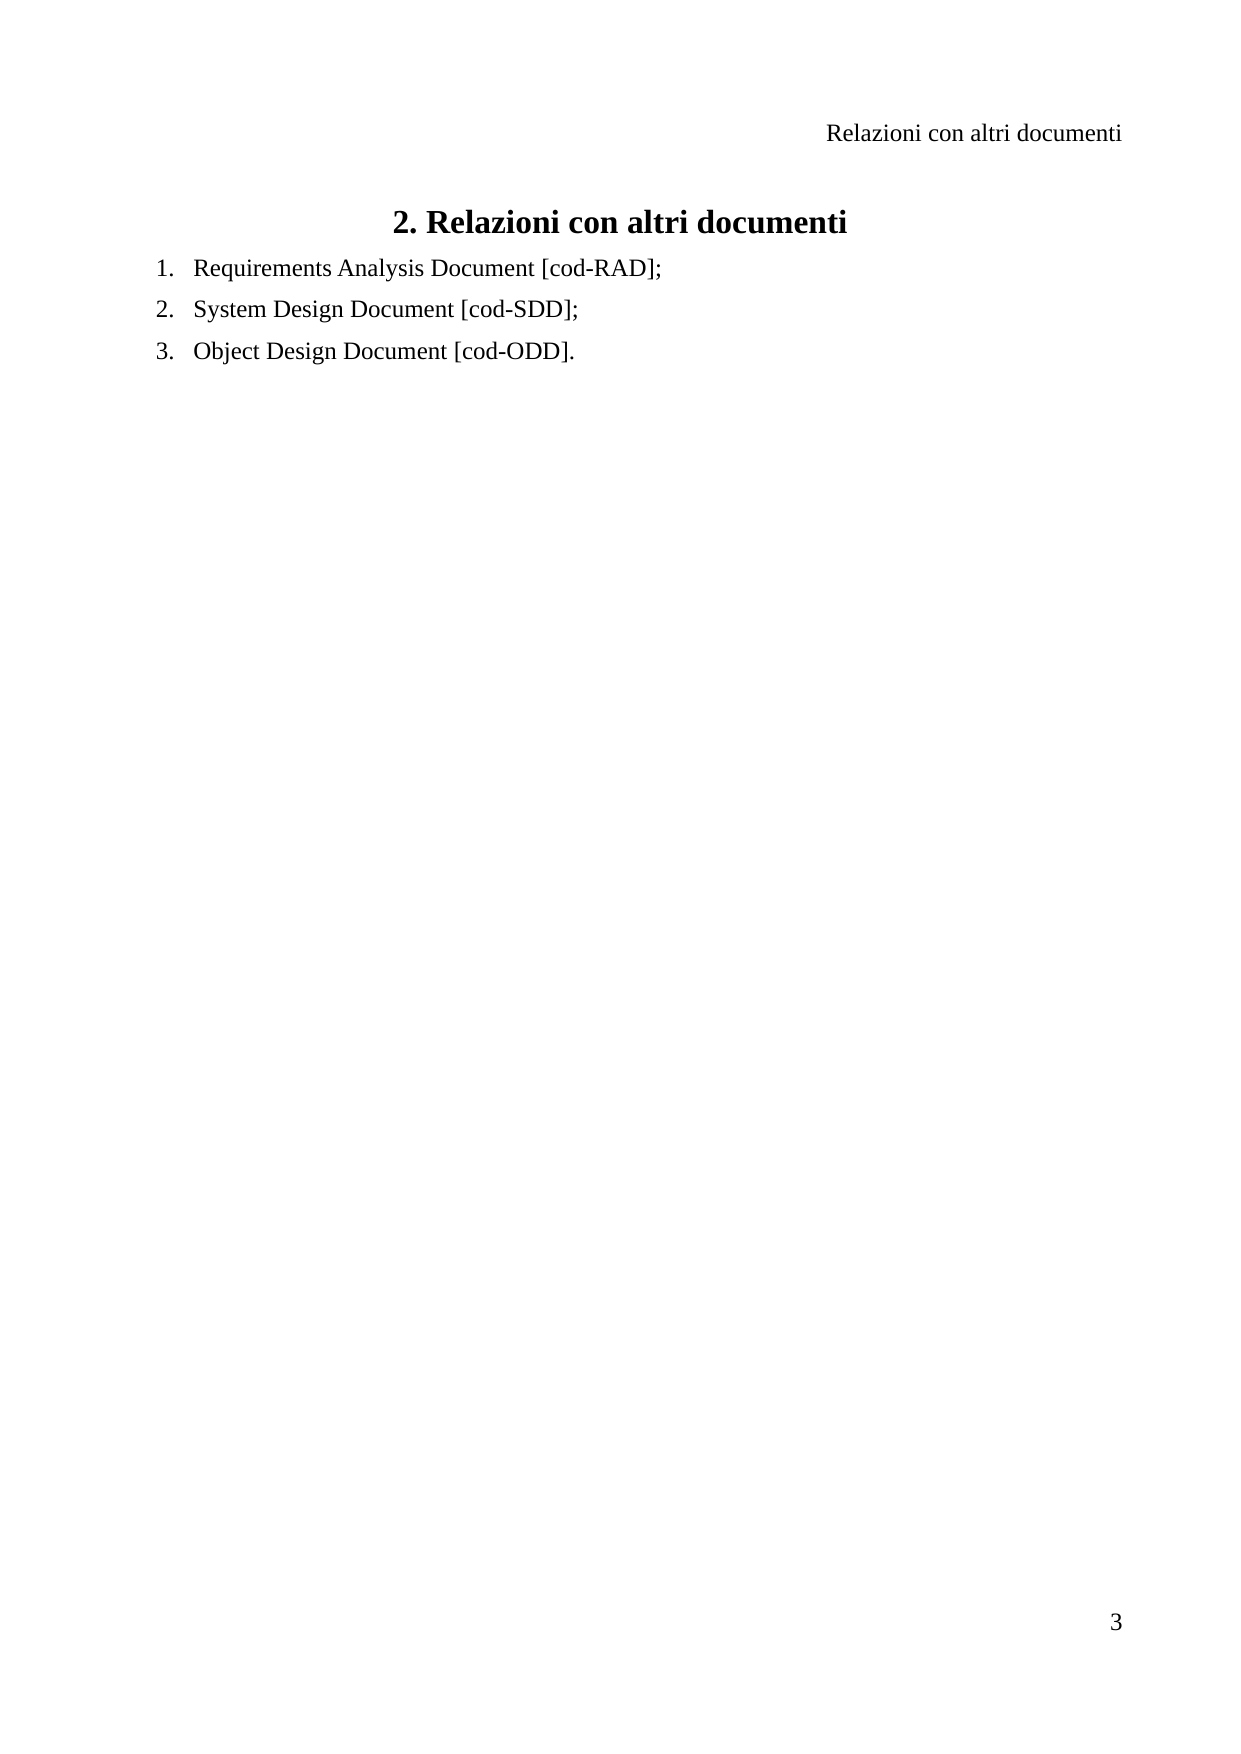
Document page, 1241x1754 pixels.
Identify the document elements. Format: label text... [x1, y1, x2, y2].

subtitle Relazioni con altri documenti [118, 202, 1122, 241]
list System Design Document [cod-SDD]; [156, 294, 1122, 323]
list Requirements Analysis Document [cod-RAD]; [156, 253, 1122, 282]
list Object Design Document [cod-ODD]. [156, 336, 1122, 364]
